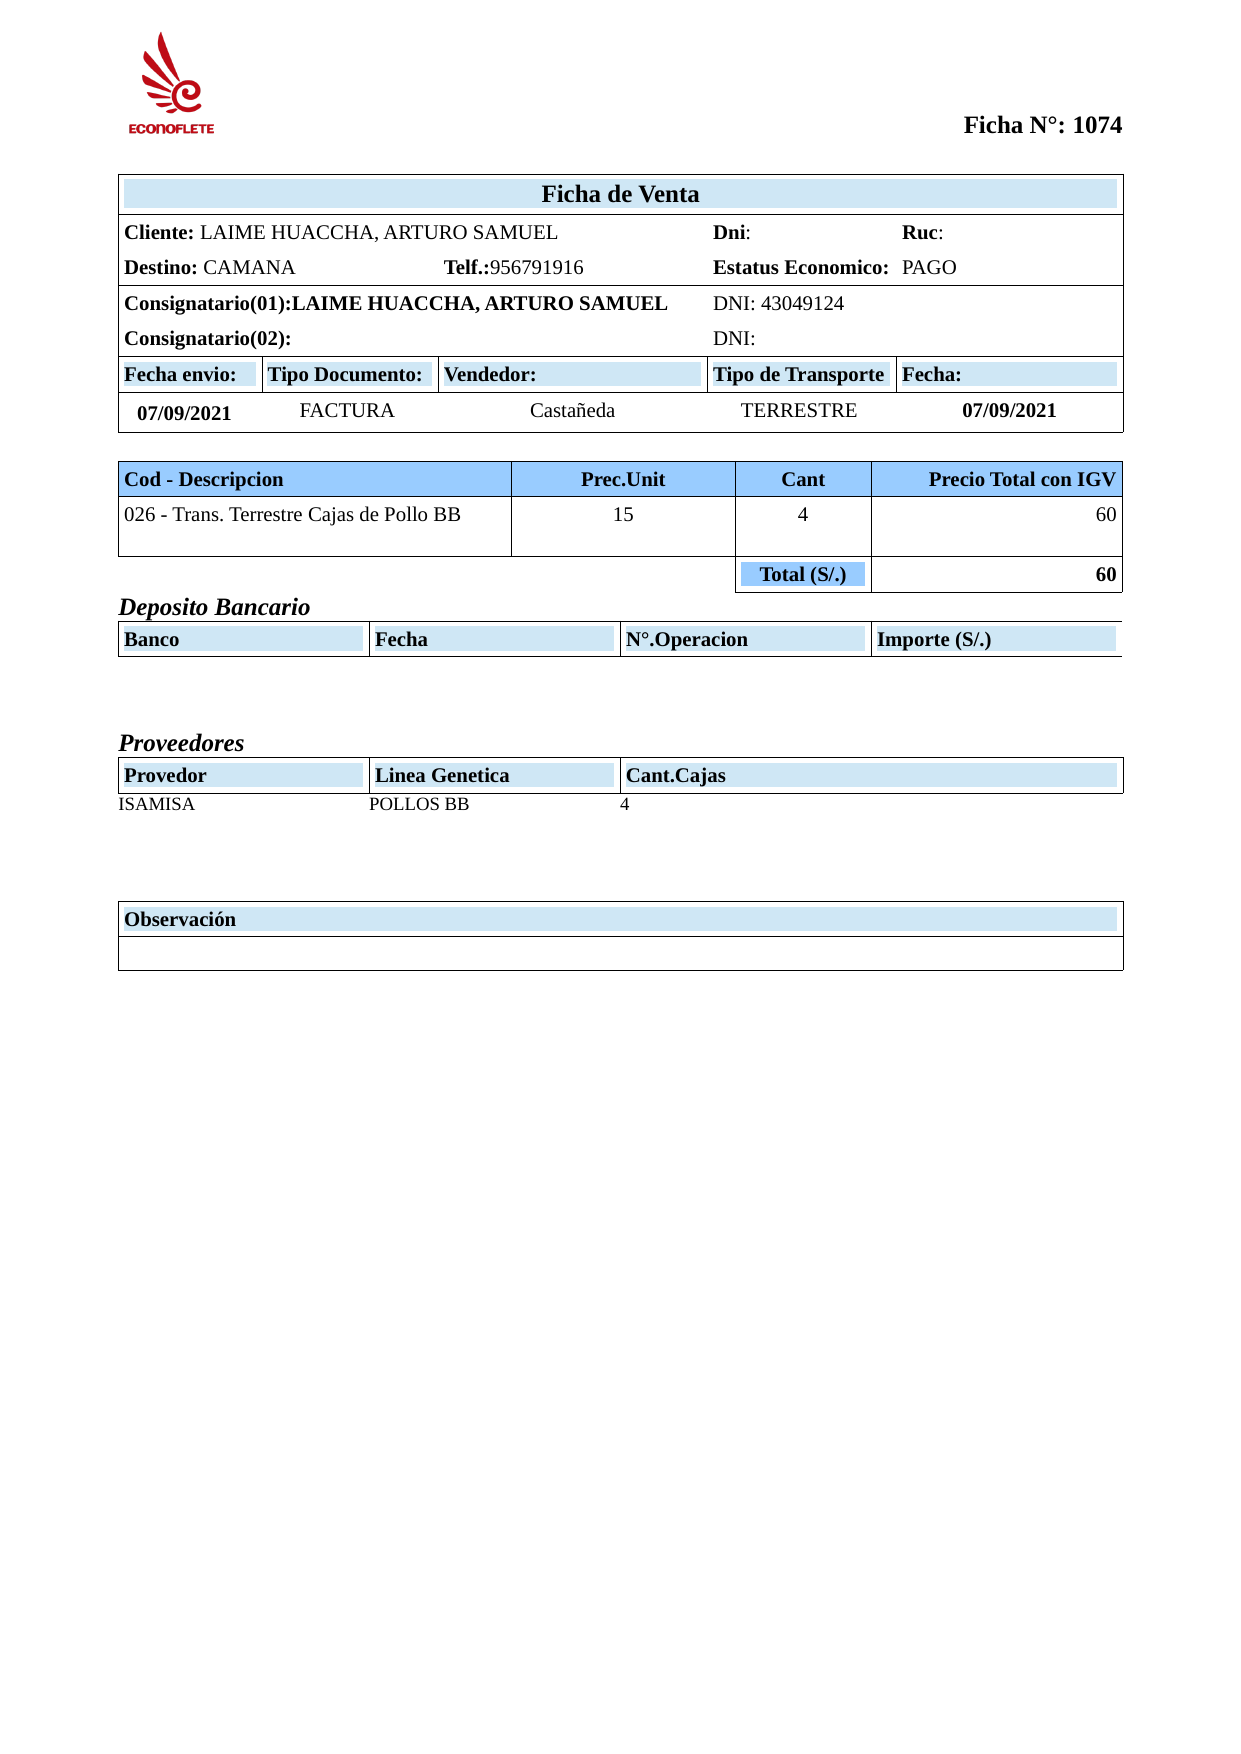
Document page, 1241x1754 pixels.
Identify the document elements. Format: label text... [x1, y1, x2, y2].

table_cell Cliente: LAIME HUACCHA, ARTURO SAMUEL [119, 215, 707, 249]
text Proveedores [118, 728, 1122, 757]
table_cell [369, 858, 620, 879]
table_cell FACTURA [262, 393, 438, 432]
table_cell 15 [512, 497, 735, 556]
table_cell [871, 680, 1122, 704]
table_cell [620, 815, 1123, 836]
table_cell [118, 657, 369, 680]
table_cell [871, 657, 1122, 680]
table_header Provedor [119, 758, 369, 793]
table_header Observación [119, 902, 1123, 936]
table_cell [620, 858, 1123, 879]
table_cell [118, 879, 369, 901]
table_cell Tipo de Transporte [708, 357, 896, 392]
table_cell DNI: [707, 321, 1123, 356]
table_header Linea Genetica [370, 758, 620, 793]
table_cell [118, 836, 369, 858]
table_cell [369, 657, 620, 680]
table_cell 4 [736, 497, 871, 556]
table_cell Fecha envio: [119, 357, 262, 392]
table_cell Consignatario(02): [119, 321, 707, 356]
table_cell [511, 557, 735, 592]
table_cell Ruc: [896, 215, 1123, 249]
table_cell [118, 557, 511, 592]
table_cell [369, 836, 620, 858]
text Deposito Bancario [118, 592, 1122, 621]
table_cell 07/09/2021 [119, 393, 262, 432]
table_header Cod - Descripcion [119, 462, 511, 496]
table_cell [871, 705, 1122, 728]
table_header Banco [119, 622, 369, 656]
table_header Cant.Cajas [621, 758, 1123, 793]
table_header Cant [736, 462, 871, 496]
table_cell 4 [620, 794, 1123, 814]
picture [118, 31, 225, 134]
table_cell Total (S/.) [736, 557, 871, 592]
table_cell [369, 680, 620, 704]
table_header Ficha de Venta [119, 175, 1123, 214]
table_cell [369, 815, 620, 836]
table_cell 07/09/2021 [896, 393, 1123, 432]
table_header Prec.Unit [512, 462, 735, 496]
table_cell Estatus Economico: [707, 249, 896, 285]
table_cell 026 - Trans. Terrestre Cajas de Pollo BB [119, 497, 511, 556]
table_cell [369, 879, 620, 901]
table_cell [118, 680, 369, 704]
table_cell [118, 858, 369, 879]
table_cell [118, 705, 369, 728]
table_header N°.Operacion [621, 622, 871, 656]
table_header Precio Total con IGV [872, 462, 1122, 496]
table_cell [620, 705, 871, 728]
table_cell Fecha: [897, 357, 1123, 392]
table_cell [119, 937, 1123, 969]
table_cell [369, 705, 620, 728]
table_cell 60 [872, 497, 1122, 556]
table_cell Destino: CAMANA [119, 249, 438, 285]
table_cell [620, 680, 871, 704]
table_cell TERRESTRE [707, 393, 896, 432]
table_cell [620, 879, 1123, 901]
table_cell ISAMISA [118, 794, 369, 814]
table_cell 60 [872, 557, 1122, 592]
table_cell Tipo Documento: [263, 357, 438, 392]
table_cell PAGO [896, 249, 1123, 285]
table_cell Dni: [707, 215, 896, 249]
table_cell Castañeda [438, 393, 707, 432]
table_cell [620, 836, 1123, 858]
table_header Importe (S/.) [872, 622, 1122, 656]
table_header Fecha [370, 622, 620, 656]
table_cell DNI: 43049124 [707, 286, 1123, 321]
table_cell Consignatario(01):LAIME HUACCHA, ARTURO SAMUEL [119, 286, 707, 321]
table_cell Vendedor: [439, 357, 707, 392]
table_cell Telf.:956791916 [438, 249, 707, 285]
table_cell [118, 815, 369, 836]
table_cell [620, 657, 871, 680]
table_cell POLLOS BB [369, 794, 620, 814]
